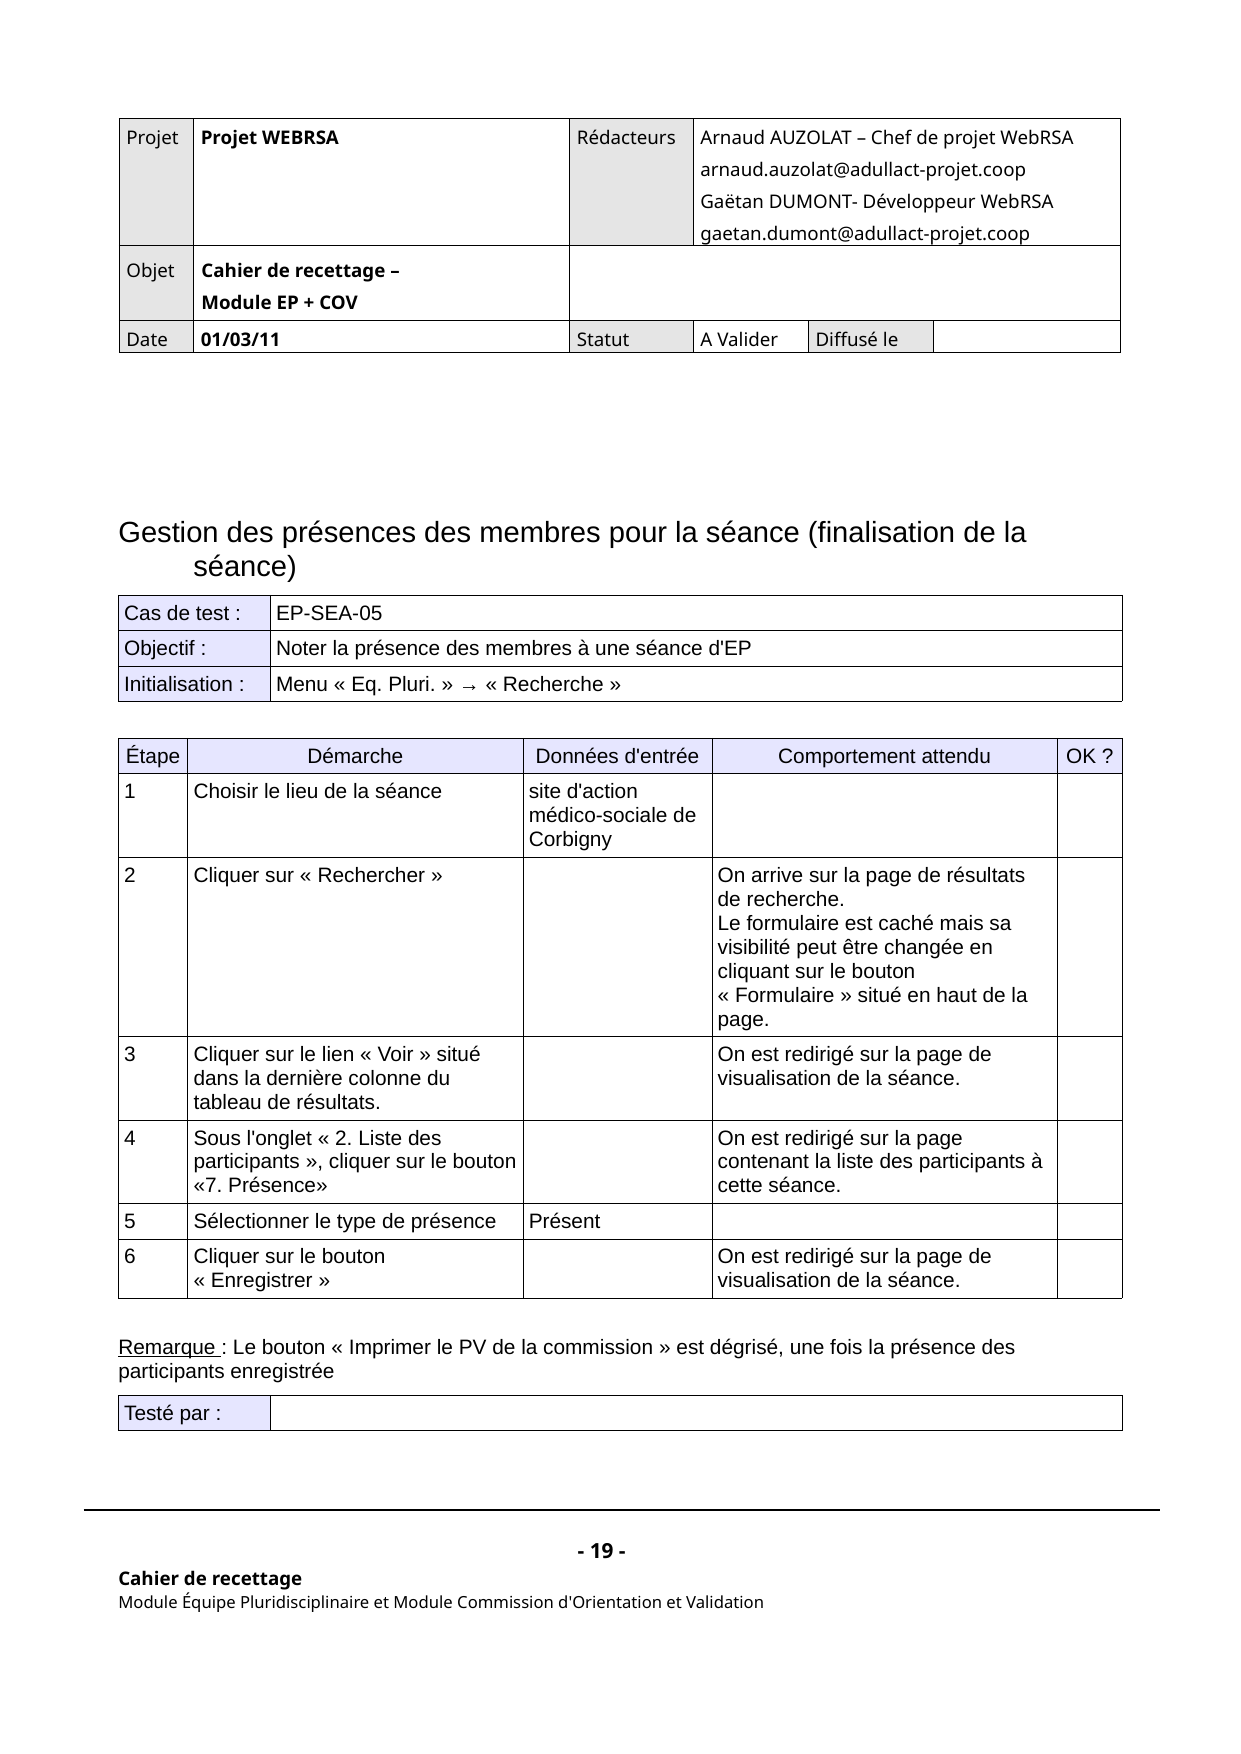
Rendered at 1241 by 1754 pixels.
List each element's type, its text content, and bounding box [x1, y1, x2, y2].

table_cell [1058, 858, 1122, 1036]
table_header EP-SEA-05 [271, 596, 1122, 630]
table_cell Cliquer sur « Rechercher » [188, 858, 523, 1036]
table_header Étape [119, 739, 187, 773]
table_cell 3 [119, 1037, 187, 1119]
table_cell Noter la présence des membres à une séance d'EP [271, 631, 1122, 666]
table_cell Menu « Eq. Pluri. » → « Recherche » [271, 667, 1122, 701]
table_header OK ? [1058, 739, 1122, 773]
table_cell On arrive sur la page de résultats de recherche. Le formulaire est caché mais sa visibilité peut être changée en cliquant sur le bouton « Formulaire » situé en haut de la page. [713, 858, 1057, 1036]
text Remarque : Le bouton « Imprimer le PV de la commission » est dégrisé, une fois la présence des participants enregistrée [118, 1334, 1122, 1382]
table_header Testé par : [119, 1396, 270, 1430]
table_cell [524, 1037, 712, 1119]
table_cell Cliquer sur le bouton « Enregistrer » [188, 1240, 523, 1298]
table_cell Objectif : [119, 631, 270, 666]
table_cell [1058, 1240, 1122, 1298]
table_cell [524, 858, 712, 1036]
table_header [271, 1396, 1122, 1430]
table_cell 6 [119, 1240, 187, 1298]
table_cell [524, 1121, 712, 1203]
table_cell [524, 1240, 712, 1298]
table_cell 2 [119, 858, 187, 1036]
table_cell Choisir le lieu de la séance [188, 774, 523, 857]
table_cell Cliquer sur le lien « Voir » situé dans la dernière colonne du tableau de résultats. [188, 1037, 523, 1119]
table_cell Présent [524, 1204, 712, 1238]
table_header Démarche [188, 739, 523, 773]
table_cell 5 [119, 1204, 187, 1238]
table_cell [1058, 774, 1122, 857]
table_header Cas de test : [119, 596, 270, 630]
subtitle Gestion des présences des membres pour la séance (finalisation de la séance) [118, 515, 1122, 582]
table_cell [1058, 1204, 1122, 1238]
table_cell [1058, 1121, 1122, 1203]
table_cell On est redirigé sur la page de visualisation de la séance. [713, 1037, 1057, 1119]
table_cell 4 [119, 1121, 187, 1203]
table_header Comportement attendu [713, 739, 1057, 773]
table_cell [1058, 1037, 1122, 1119]
table_cell 1 [119, 774, 187, 857]
table_header Données d'entrée [524, 739, 712, 773]
table_cell Sous l'onglet « 2. Liste des participants », cliquer sur le bouton «7. Présence» [188, 1121, 523, 1203]
table_cell Initialisation : [119, 667, 270, 701]
table_cell On est redirigé sur la page contenant la liste des participants à cette séance. [713, 1121, 1057, 1203]
table_cell Sélectionner le type de présence [188, 1204, 523, 1238]
table_cell site d'action médico-sociale de Corbigny [524, 774, 712, 857]
table_cell [713, 1204, 1057, 1238]
table_cell [713, 774, 1057, 857]
table_cell On est redirigé sur la page de visualisation de la séance. [713, 1240, 1057, 1298]
